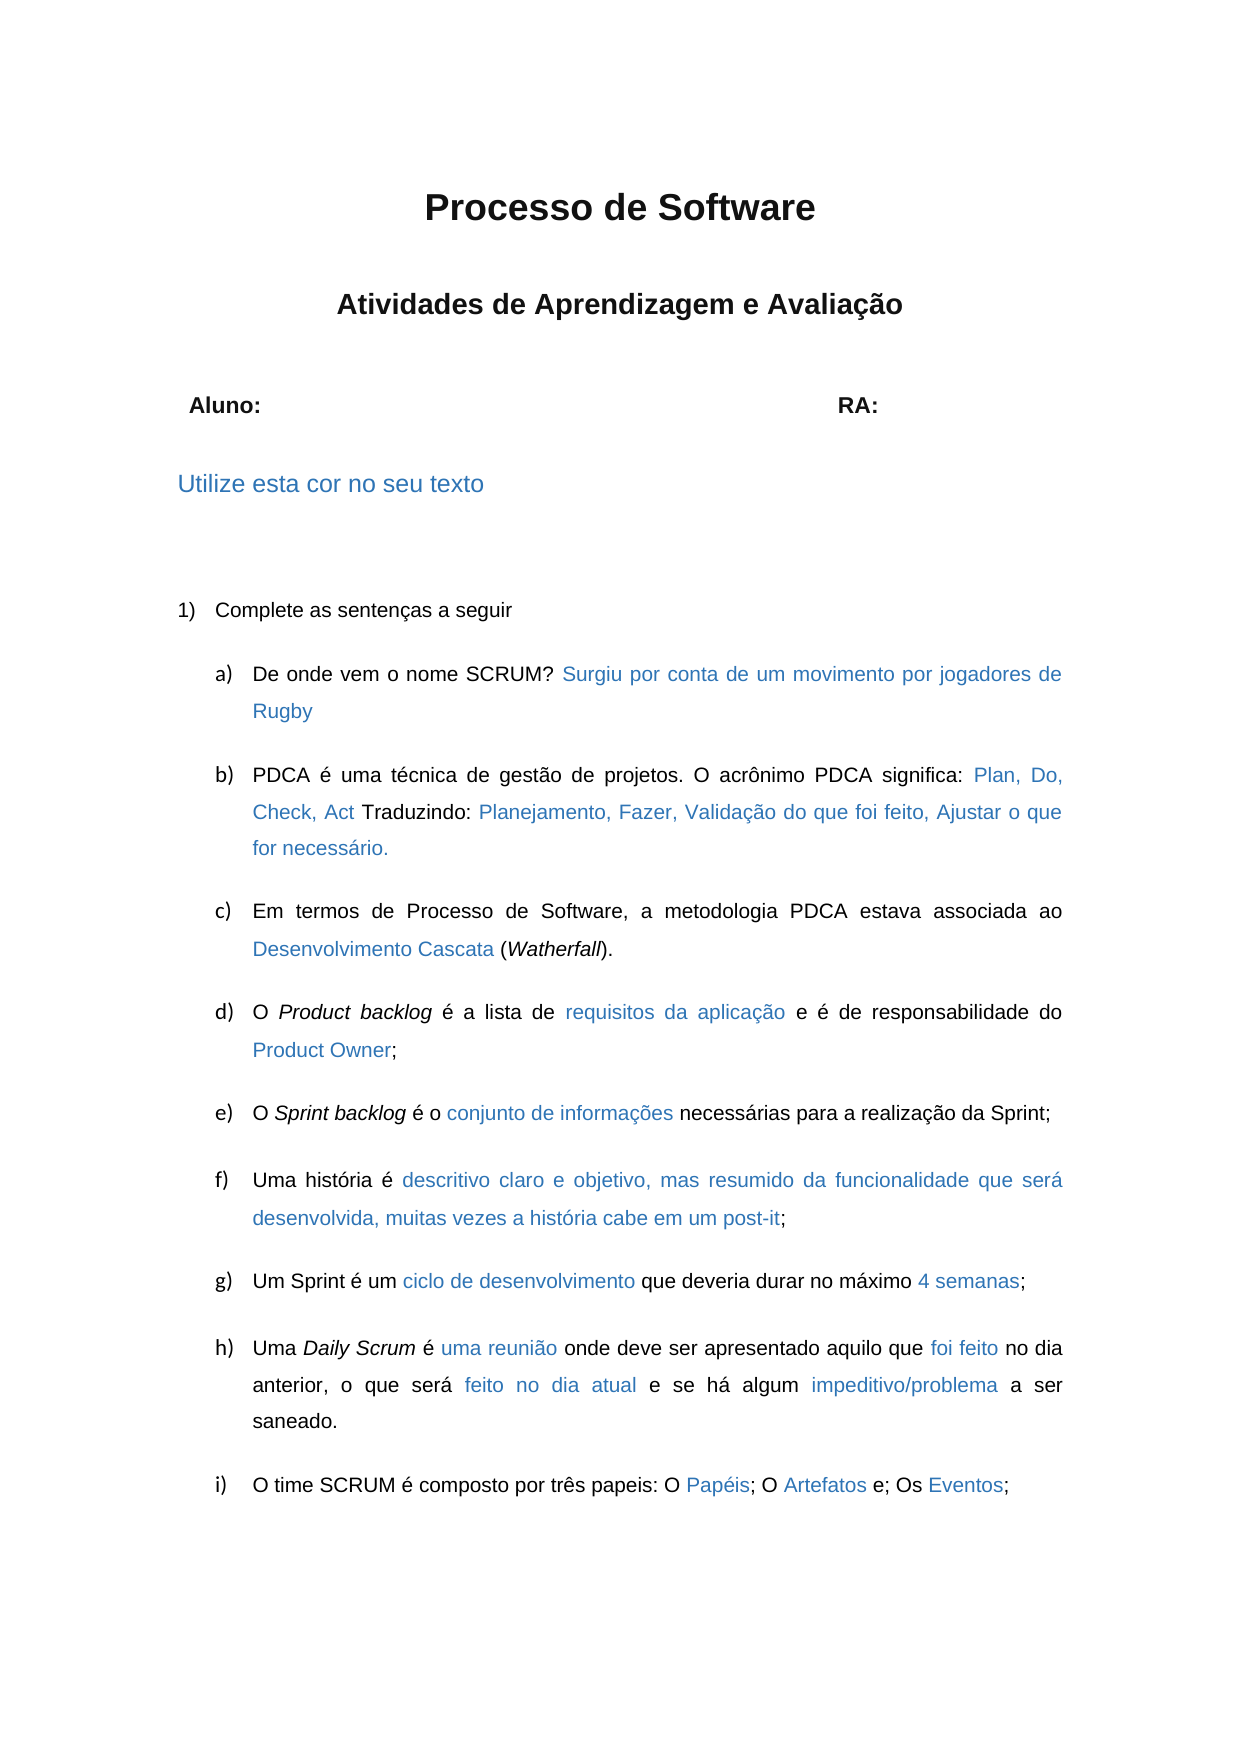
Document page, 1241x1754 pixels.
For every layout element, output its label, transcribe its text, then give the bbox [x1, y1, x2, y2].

table_header Aluno: [177, 354, 826, 431]
text Utilize esta cor no seu texto [177, 469, 1063, 497]
list PDCA é uma técnica de gestão de projetos. O acrônimo PDCA significa: Plan, Do, Check, Act Traduzindo: Planejamento, Fazer, Validação do que foi feito, Ajustar o que for necessário. [215, 760, 1063, 859]
list O time SCRUM é composto por três papeis: O Papéis; O Artefatos e; Os Eventos; [215, 1470, 1063, 1498]
list De onde vem o nome SCRUM? Surgiu por conta de um movimento por jogadores de Rugby [215, 659, 1063, 723]
list O Product backlog é a lista de requisitos da aplicação e é de responsabilidade do Product Owner; [215, 997, 1063, 1061]
list O Sprint backlog é o conjunto de informações necessárias para a realização da Sprint; [215, 1098, 1063, 1126]
list Um Sprint é um ciclo de desenvolvimento que deveria durar no máximo 4 semanas; [215, 1266, 1063, 1294]
list Em termos de Processo de Software, a metodologia PDCA estava associada ao Desenvolvimento Cascata (Watherfall). [215, 897, 1063, 961]
list Complete as sentenças a seguir [177, 598, 1063, 622]
table_header RA: [826, 354, 1062, 431]
list Uma Daily Scrum é uma reunião onde deve ser apresentado aquilo que foi feito no dia anterior, o que será feito no dia atual e se há algum impeditivo/problema a ser saneado. [215, 1333, 1063, 1433]
text Atividades de Aprendizagem e Avaliação [177, 287, 1063, 321]
text Processo de Software [177, 185, 1063, 228]
list Uma história é descritivo claro e objetivo, mas resumido da funcionalidade que será desenvolvida, muitas vezes a história cabe em um post-it; [215, 1165, 1063, 1229]
